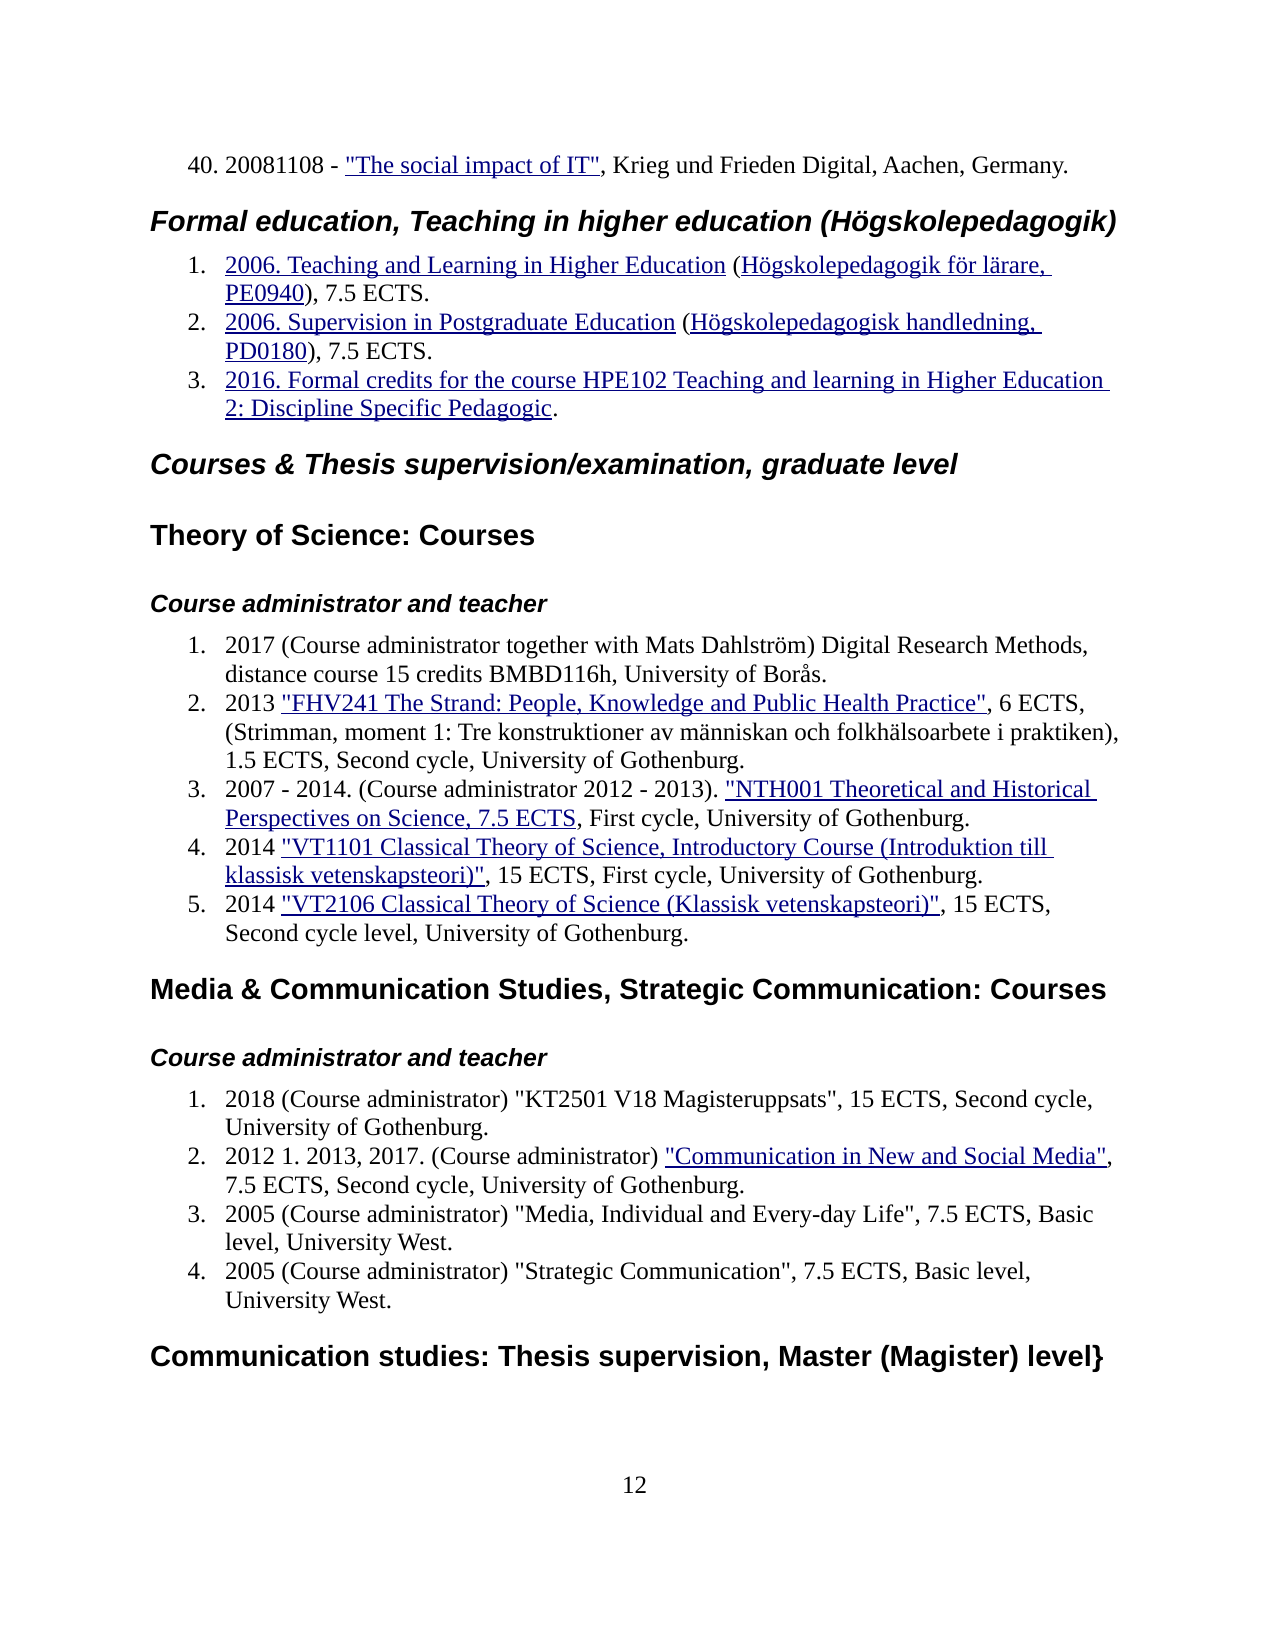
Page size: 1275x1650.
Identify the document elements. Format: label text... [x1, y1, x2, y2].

subtitle Media & Communication Studies, Strategic Communication: Courses [150, 972, 1125, 1005]
list 2018 (Course administrator) "KT2501 V18 Magisteruppsats", 15 ECTS, Second cycle, University of Gothenburg. [187, 1084, 1125, 1141]
subtitle Course administrator and teacher [150, 1043, 1125, 1071]
list 2005 (Course administrator) "Strategic Communication", 7.5 ECTS, Basic level, University West. [187, 1256, 1125, 1314]
subtitle Course administrator and teacher [150, 589, 1125, 618]
list 2017 (Course administrator together with Mats Dahlström) Digital Research Methods, distance course 15 credits BMBD116h, University of Borås. [187, 630, 1125, 688]
subtitle Formal education, Teaching in higher education (Högskolepedagogik) [150, 204, 1125, 237]
subtitle Communication studies: Thesis supervision, Master (Magister) level} [150, 1339, 1125, 1372]
list 2014 "VT2106 Classical Theory of Science (Klassisk vetenskapsteori)", 15 ECTS, Second cycle level, University of Gothenburg. [187, 889, 1125, 947]
list 20081108 - "The social impact of IT", Krieg und Frieden Digital, Aachen, Germany. [187, 150, 1125, 179]
subtitle Theory of Science: Courses [150, 518, 1125, 552]
list 2016. Formal credits for the course HPE102 Teaching and learning in Higher Education 2: Discipline Specific Pedagogic. [187, 365, 1125, 422]
list 2014 "VT1101 Classical Theory of Science, Introductory Course (Introduktion till klassisk vetenskapsteori)", 15 ECTS, First cycle, University of Gothenburg. [187, 832, 1125, 889]
list 2005 (Course administrator) "Media, Individual and Every-day Life", 7.5 ECTS, Basic level, University West. [187, 1199, 1125, 1256]
subtitle Courses & Thesis supervision/examination, graduate level [150, 447, 1125, 481]
list 2007 - 2014. (Course administrator 2012 - 2013). "NTH001 Theoretical and Historical Perspectives on Science, 7.5 ECTS, First cycle, University of Gothenburg. [187, 774, 1125, 832]
list 2006. Supervision in Postgraduate Education (Högskolepedagogisk handledning, PD0180), 7.5 ECTS. [187, 307, 1125, 365]
list 2006. Teaching and Learning in Higher Education (Högskolepedagogik för lärare, PE0940), 7.5 ECTS. [187, 250, 1125, 307]
list 2013 "FHV241 The Strand: People, Knowledge and Public Health Practice", 6 ECTS, (Strimman, moment 1: Tre konstruktioner av människan och folkhälsoarbete i praktiken), 1.5 ECTS, Second cycle, University of Gothenburg. [187, 688, 1125, 774]
list 2012 1. 2013, 2017. (Course administrator) "Communication in New and Social Media", 7.5 ECTS, Second cycle, University of Gothenburg. [187, 1141, 1125, 1199]
